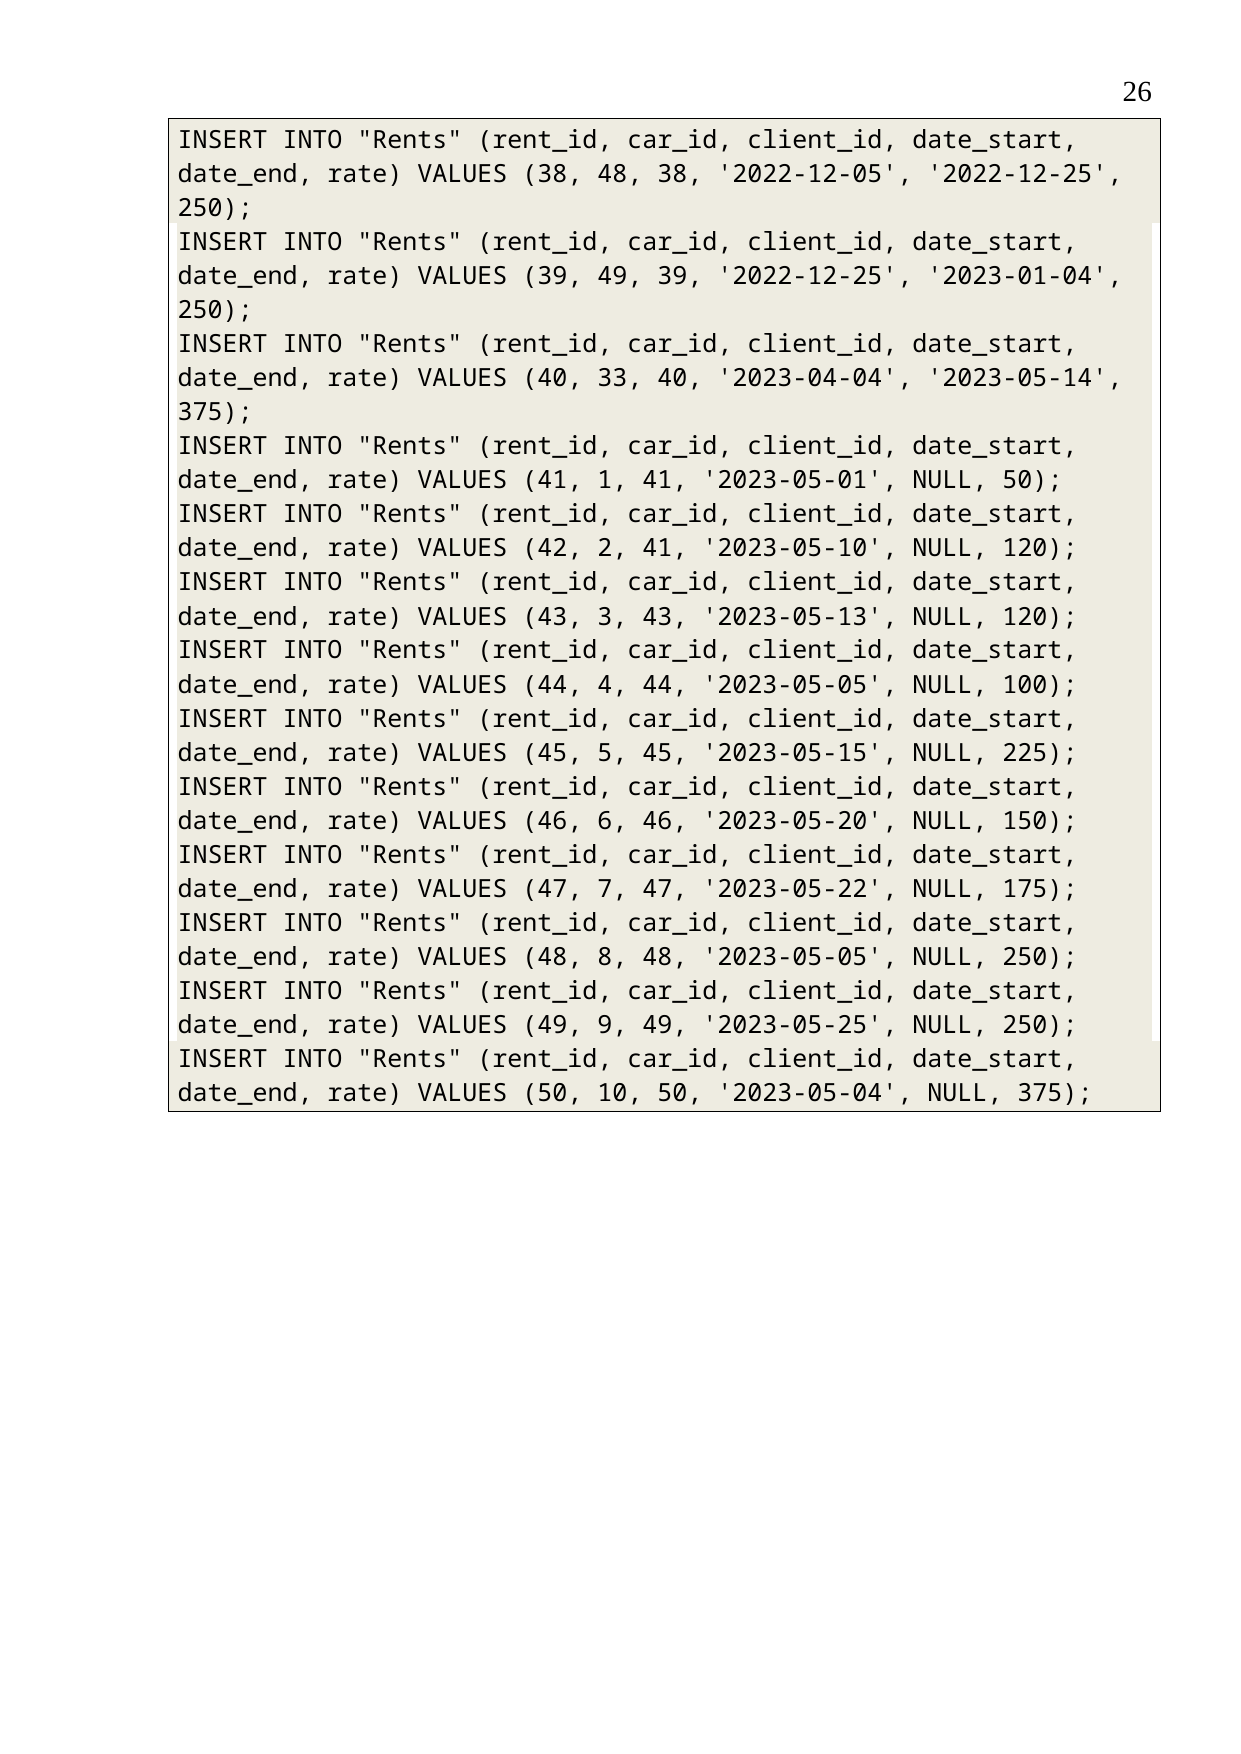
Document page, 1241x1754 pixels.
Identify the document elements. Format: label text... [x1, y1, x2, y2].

text INSERT INTO "Rents" (rent_id, car_id, client_id, date_start, date_end, rate) VALUES (43, 3, 43, '2023-05-13', NULL, 120); [177, 564, 1152, 632]
text INSERT INTO "Rents" (rent_id, car_id, client_id, date_start, date_end, rate) VALUES (40, 33, 40, '2023-04-04', '2023-05-14', 375); [177, 326, 1152, 428]
text INSERT INTO "Rents" (rent_id, car_id, client_id, date_start, date_end, rate) VALUES (50, 10, 50, '2023-05-04', NULL, 375); [169, 1038, 1160, 1111]
text INSERT INTO "Rents" (rent_id, car_id, client_id, date_start, date_end, rate) VALUES (49, 9, 49, '2023-05-25', NULL, 250); [177, 973, 1152, 1038]
text INSERT INTO "Rents" (rent_id, car_id, client_id, date_start, date_end, rate) VALUES (38, 48, 38, '2022-12-05', '2022-12-25', 250); [169, 119, 1160, 223]
text INSERT INTO "Rents" (rent_id, car_id, client_id, date_start, date_end, rate) VALUES (42, 2, 41, '2023-05-10', NULL, 120); [177, 496, 1152, 564]
text INSERT INTO "Rents" (rent_id, car_id, client_id, date_start, date_end, rate) VALUES (41, 1, 41, '2023-05-01', NULL, 50); [177, 428, 1152, 496]
text INSERT INTO "Rents" (rent_id, car_id, client_id, date_start, date_end, rate) VALUES (48, 8, 48, '2023-05-05', NULL, 250); [177, 905, 1152, 973]
text INSERT INTO "Rents" (rent_id, car_id, client_id, date_start, date_end, rate) VALUES (45, 5, 45, '2023-05-15', NULL, 225); [177, 700, 1152, 768]
text INSERT INTO "Rents" (rent_id, car_id, client_id, date_start, date_end, rate) VALUES (44, 4, 44, '2023-05-05', NULL, 100); [177, 632, 1152, 700]
text INSERT INTO "Rents" (rent_id, car_id, client_id, date_start, date_end, rate) VALUES (46, 6, 46, '2023-05-20', NULL, 150); [177, 768, 1152, 837]
text INSERT INTO "Rents" (rent_id, car_id, client_id, date_start, date_end, rate) VALUES (47, 7, 47, '2023-05-22', NULL, 175); [177, 837, 1152, 905]
text INSERT INTO "Rents" (rent_id, car_id, client_id, date_start, date_end, rate) VALUES (39, 49, 39, '2022-12-25', '2023-01-04', 250); [177, 223, 1152, 326]
